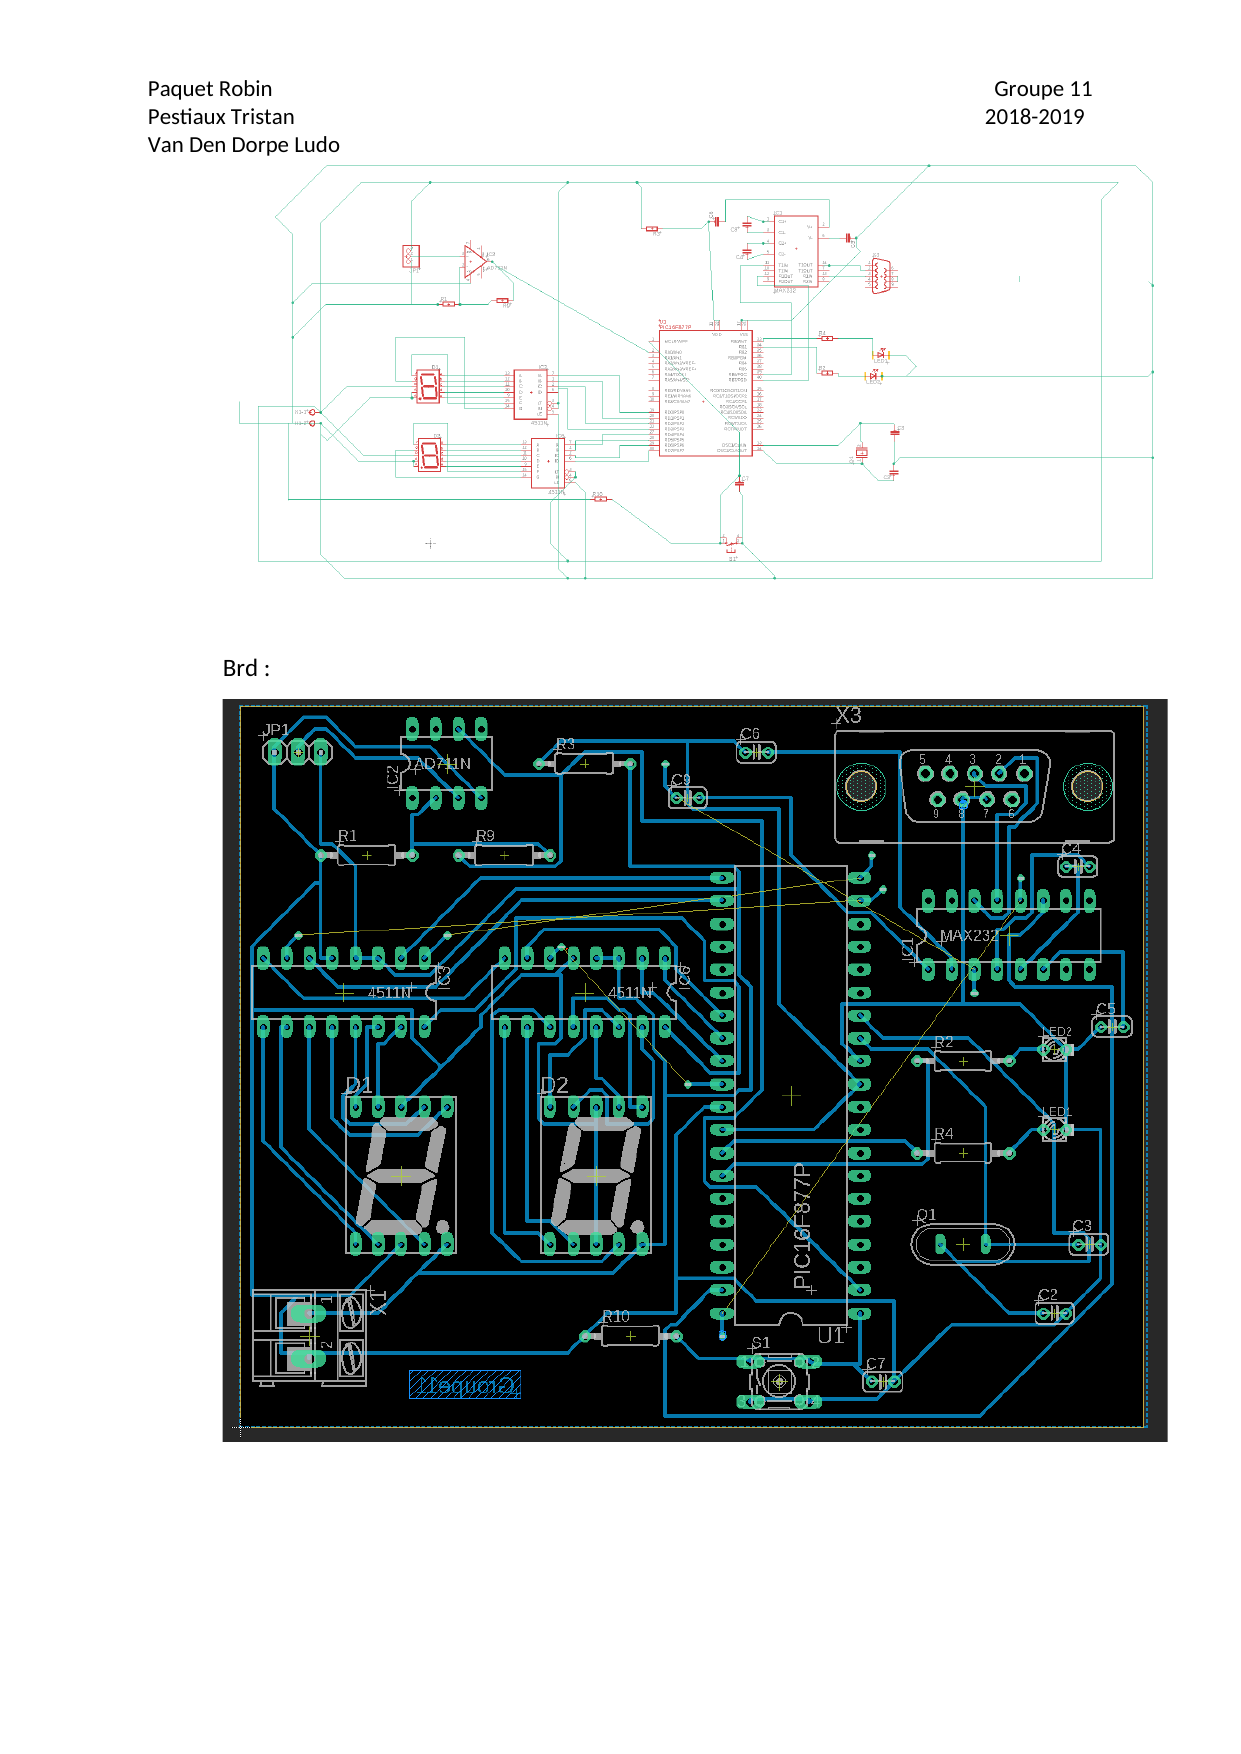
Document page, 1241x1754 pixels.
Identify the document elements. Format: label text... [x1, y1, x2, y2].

list Brd : [223, 652, 1093, 682]
